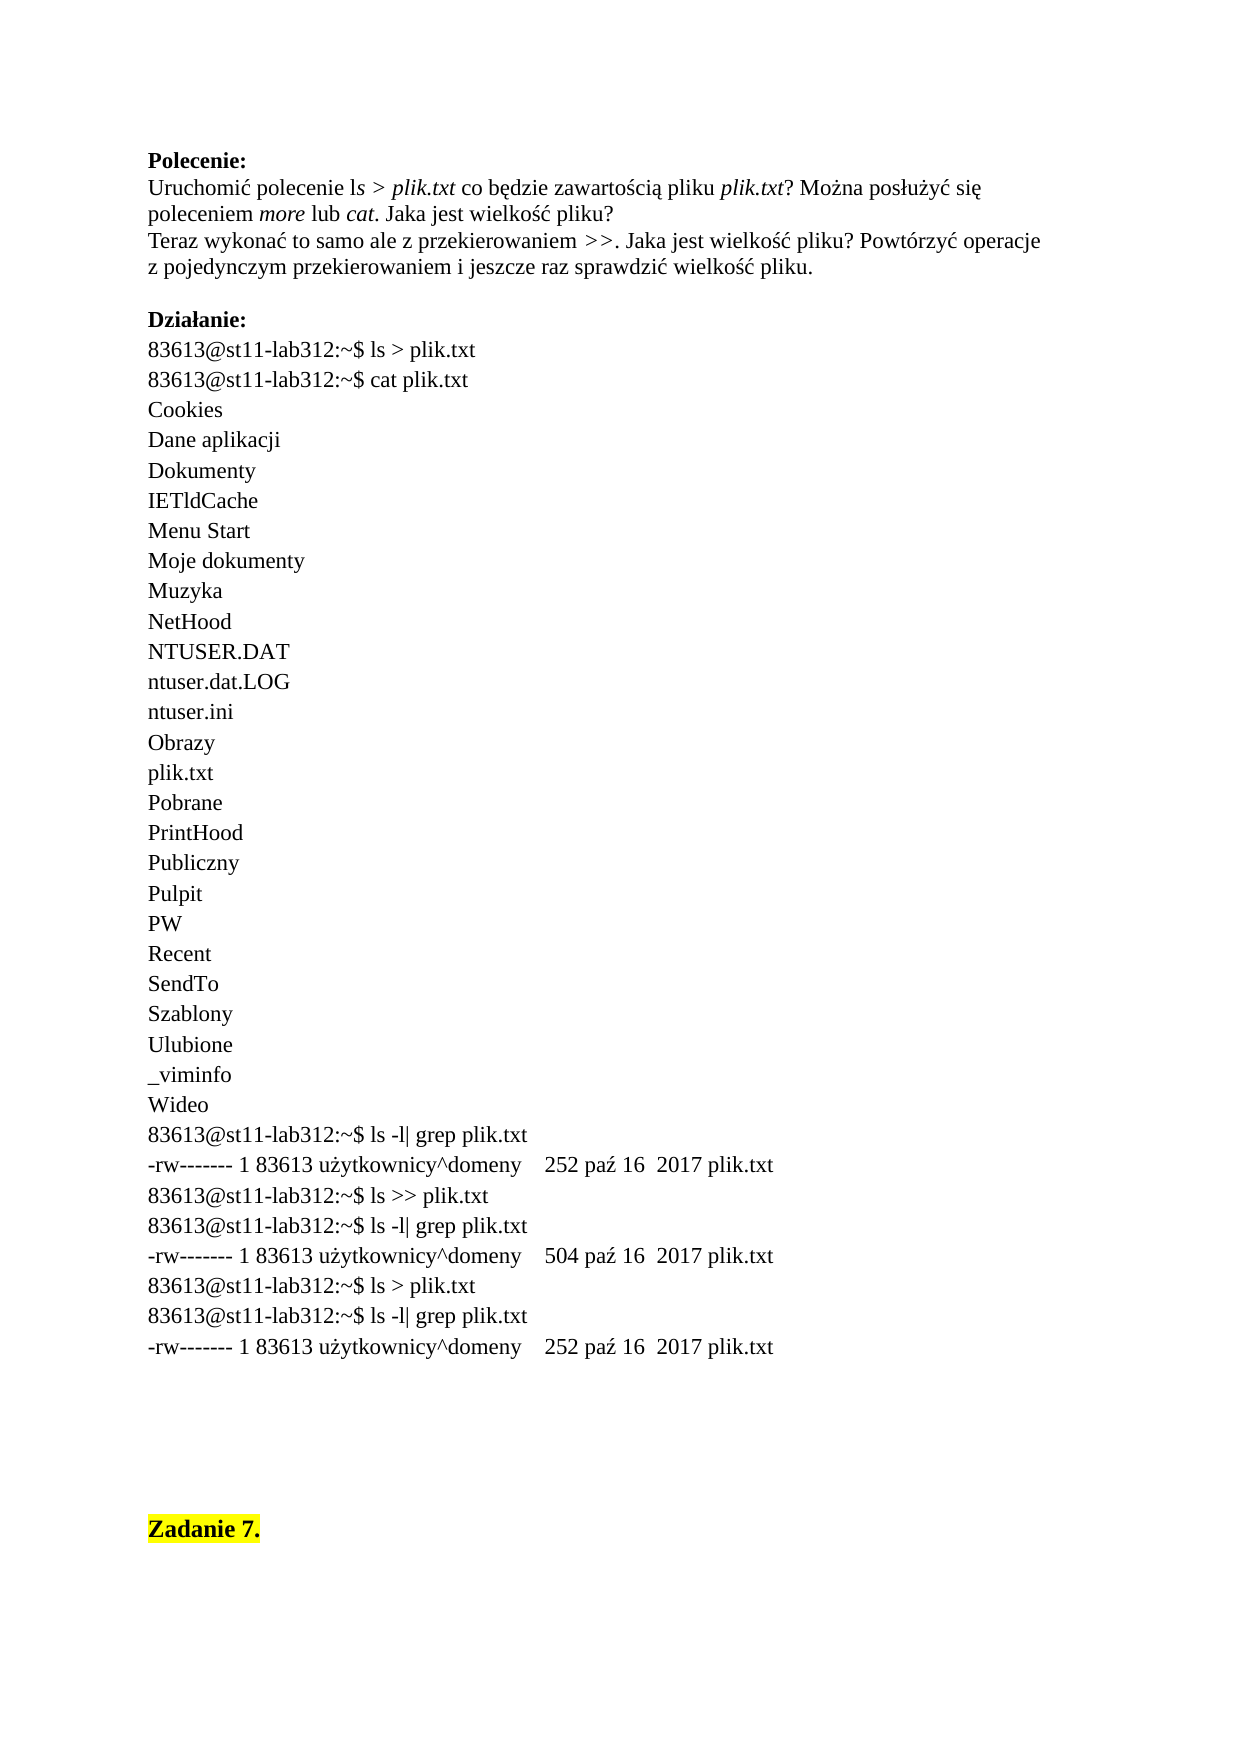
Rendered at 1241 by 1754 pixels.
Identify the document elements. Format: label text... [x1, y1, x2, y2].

text IETldCache [148, 487, 1093, 513]
text Działanie: [148, 306, 1093, 332]
text Polecenie: [148, 148, 1093, 174]
text PrintHood [148, 819, 1093, 846]
text Dokumenty [148, 457, 1093, 483]
text -rw------- 1 83613 użytkownicy^domeny 252 paź 16 2017 plik.txt [148, 1333, 1093, 1359]
text 83613@st11-lab312:~$ ls > plik.txt [148, 1272, 1093, 1299]
text _viminfo [148, 1061, 1093, 1087]
text 83613@st11-lab312:~$ ls > plik.txt [148, 336, 1093, 362]
text Publiczny [148, 849, 1093, 876]
text 83613@st11-lab312:~$ ls -l| grep plik.txt [148, 1212, 1093, 1238]
text Recent [148, 940, 1093, 966]
text 83613@st11-lab312:~$ ls -l| grep plik.txt [148, 1303, 1093, 1329]
text NetHood [148, 608, 1093, 634]
text 83613@st11-lab312:~$ ls >> plik.txt [148, 1182, 1093, 1208]
text Muzyka [148, 578, 1093, 604]
text -rw------- 1 83613 użytkownicy^domeny 252 paź 16 2017 plik.txt [148, 1152, 1093, 1178]
text Menu Start [148, 517, 1093, 543]
text -rw------- 1 83613 użytkownicy^domeny 504 paź 16 2017 plik.txt [148, 1242, 1093, 1268]
text Pulpit [148, 880, 1093, 906]
text ntuser.dat.LOG [148, 668, 1093, 694]
text Moje dokumenty [148, 547, 1093, 574]
text Uruchomić polecenie ls > plik.txt co będzie zawartością pliku plik.txt? Można posłużyć się poleceniem more lub cat. Jaka jest wielkość pliku? Teraz wykonać to samo ale z przekierowaniem >>. Jaka jest wielkość pliku? Powtórzyć operacje z pojedynczym przekierowaniem i jeszcze raz sprawdzić wielkość pliku. [148, 174, 1093, 279]
text Wideo [148, 1091, 1093, 1117]
text Zadanie 7. [148, 1514, 1093, 1543]
text plik.txt [148, 759, 1093, 785]
text SendTo [148, 970, 1093, 997]
text NTUSER.DAT [148, 638, 1093, 664]
text Cookies [148, 396, 1093, 423]
text Ulubione [148, 1031, 1093, 1057]
text Szablony [148, 1001, 1093, 1027]
text ntuser.ini [148, 698, 1093, 725]
text 83613@st11-lab312:~$ cat plik.txt [148, 366, 1093, 392]
text 83613@st11-lab312:~$ ls -l| grep plik.txt [148, 1121, 1093, 1148]
text PW [148, 910, 1093, 936]
text Obrazy [148, 729, 1093, 755]
text Pobrane [148, 789, 1093, 815]
text Dane aplikacji [148, 427, 1093, 453]
